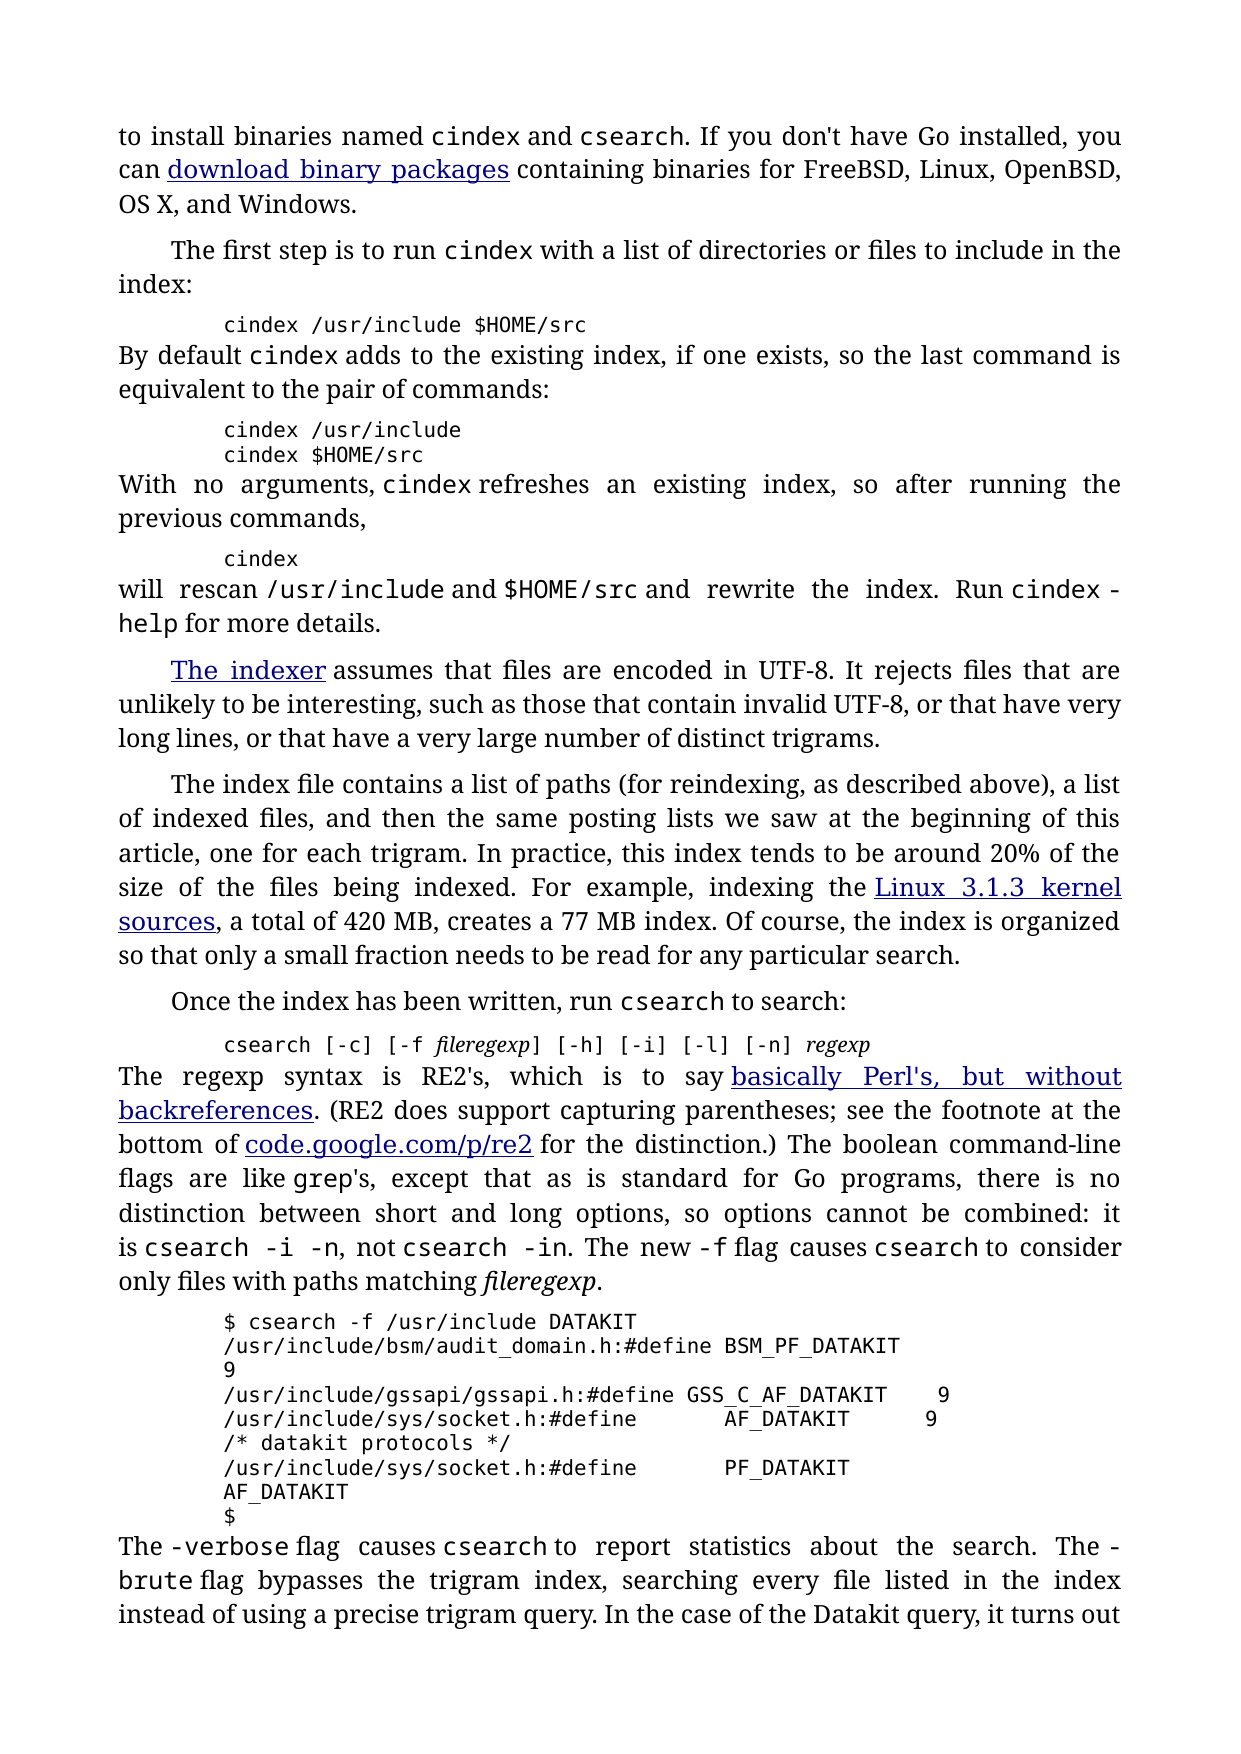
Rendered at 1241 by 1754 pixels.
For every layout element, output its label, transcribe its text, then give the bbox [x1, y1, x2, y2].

text cindex /usr/include $HOME/src [223, 313, 1017, 338]
text /usr/include/sys/socket.h:#define PF_DATAKIT AF_DATAKIT [223, 1456, 1017, 1504]
text /usr/include/gssapi/gssapi.h:#define GSS_C_AF_DATAKIT 9 [223, 1383, 1017, 1407]
text /usr/include/sys/socket.h:#define AF_DATAKIT 9 /* datakit protocols */ [223, 1407, 1017, 1456]
text The -verbose flag causes csearch to report statistics about the search. The -brute flag bypasses the trigram index, searching every file listed in the index instead of using a precise trigram query. In the case of the Datakit query, it turns out [118, 1528, 1122, 1631]
text The regexp syntax is RE2's, which is to say basically Perl's, but without backreferences. (RE2 does support capturing parentheses; see the footnote at the bottom of code.google.com/p/re2 for the distinction.) The boolean command-line flags are like grep's, except that as is standard for Go programs, there is no distinction between short and long options, so options cannot be combined: it is csearch -i -n, not csearch -in. The new -f flag causes csearch to consider only files with paths matching fileregexp. [118, 1059, 1122, 1297]
text cindex /usr/include [223, 418, 1017, 443]
text cindex $HOME/src [223, 443, 1017, 467]
text The index file contains a list of paths (for reindexing, as described above), a list of indexed files, and then the same posting lists we saw at the beginning of this article, one for each trigram. In practice, this index tends to be around 20% of the size of the files being indexed. For example, indexing the Linux 3.1.3 kernel sources, a total of 420 MB, creates a 77 MB index. Of course, the index is organized so that only a small fraction needs to be read for any particular search. [118, 767, 1122, 971]
text The indexer assumes that files are encoded in UTF-8. It rejects files that are unlikely to be interesting, such as those that contain invalid UTF-8, or that have very long lines, or that have a very large number of distinct trigrams. [118, 652, 1122, 754]
text The first step is to run cindex with a list of directories or files to include in the index: [118, 233, 1122, 301]
text /usr/include/bsm/audit_domain.h:#define BSM_PF_DATAKIT 9 [223, 1334, 1017, 1383]
text will rescan /usr/include and $HOME/src and rewrite the index. Run cindex -help for more details. [118, 572, 1122, 640]
text $ [223, 1504, 1017, 1528]
text Once the index has been written, run csearch to search: [118, 984, 1122, 1018]
text cindex [223, 547, 1017, 572]
text With no arguments, cindex refreshes an existing index, so after running the previous commands, [118, 467, 1122, 535]
text to install binaries named cindex and csearch. If you don't have Go installed, you can download binary packages containing binaries for FreeBSD, Linux, OpenBSD, OS X, and Windows. [118, 118, 1122, 220]
text $ csearch -f /usr/include DATAKIT [223, 1310, 1017, 1334]
text By default cindex adds to the existing index, if one exists, so the last command is equivalent to the pair of commands: [118, 338, 1122, 406]
text csearch [-c] [-f fileregexp] [-h] [-i] [-l] [-n] regexp [223, 1031, 1017, 1059]
